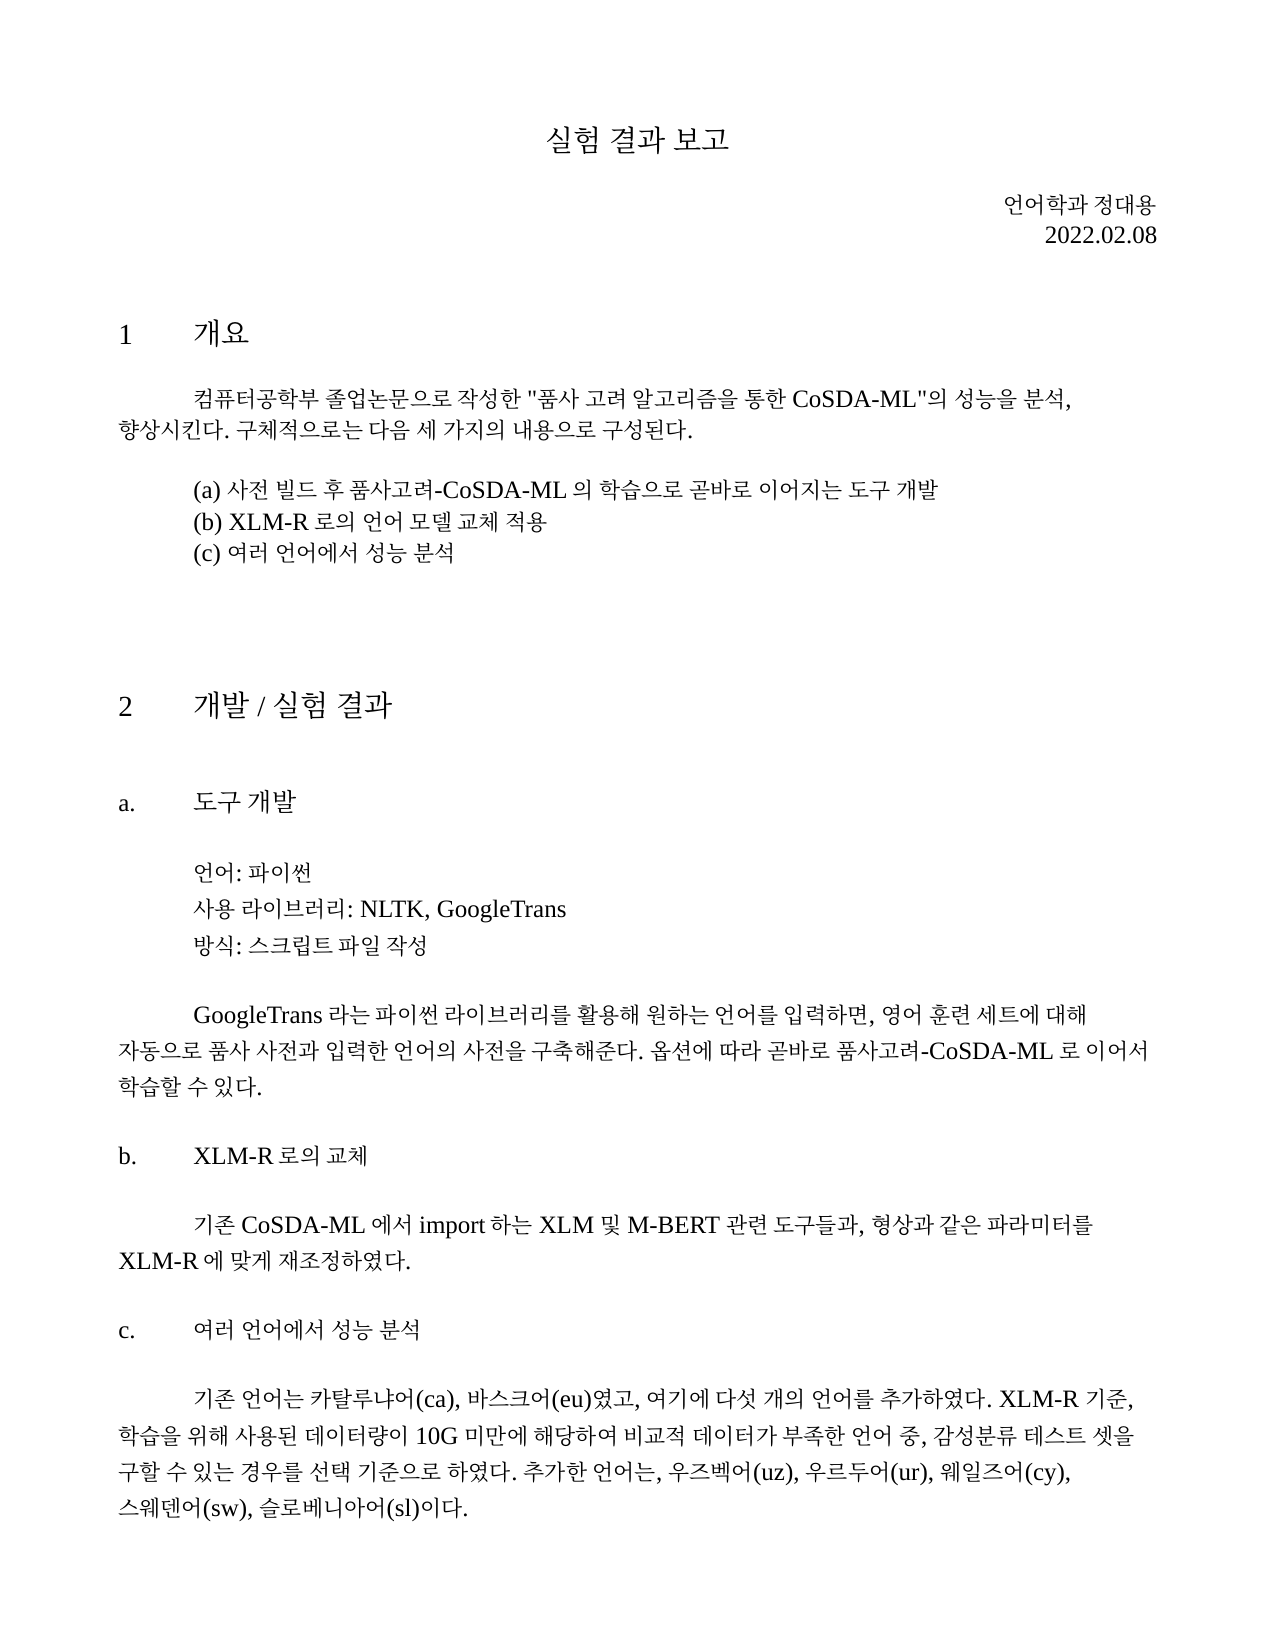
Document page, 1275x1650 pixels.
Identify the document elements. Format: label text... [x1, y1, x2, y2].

text 사용 라이브러리: NLTK, GoogleTrans [118, 893, 1157, 924]
text (c) 여러 언어에서 성능 분석 [118, 536, 1157, 568]
text 방식: 스크립트 파일 작성 [118, 929, 1157, 960]
text 컴퓨터공학부 졸업논문으로 작성한 "품사 고려 알고리즘을 통한 CoSDA-ML"의 성능을 분석, 향상시킨다. 구체적으로는 다음 세 가지의 내용으로 구성된다. [118, 382, 1157, 445]
text 1 개요 [118, 311, 1157, 353]
text a. 도구 개발 [118, 782, 1157, 818]
text 기존 언어는 카탈루냐어(ca), 바스크어(eu)였고, 여기에 다섯 개의 언어를 추가하였다. XLM-R 기준, 학습을 위해 사용된 데이터량이 10G 미만에 해당하여 비교적 데이터가 부족한 언어 중, 감성분류 테스트 셋을 구할 수 있는 경우를 선택 기준으로 하였다. 추가한 언어는, 우즈벡어(uz), 우르두어(ur), 웨일즈어(cy), 스웨덴어(sw), 슬로베니아어(sl)이다. [118, 1383, 1157, 1523]
text b. XLM-R로의 교체 [118, 1139, 1157, 1171]
text (b) XLM-R로의 언어 모델 교체 적용 [118, 505, 1157, 536]
text 2 개발 / 실험 결과 [118, 683, 1157, 725]
text 2022.02.08 [118, 220, 1157, 249]
text GoogleTrans라는 파이썬 라이브러리를 활용해 원하는 언어를 입력하면, 영어 훈련 세트에 대해 자동으로 품사 사전과 입력한 언어의 사전을 구축해준다. 옵션에 따라 곧바로 품사고려-CoSDA-ML로 이어서 학습할 수 있다. [118, 998, 1157, 1135]
text 언어: 파이썬 [118, 857, 1157, 888]
text c. 여러 언어에서 성능 분석 [118, 1313, 1157, 1345]
text 언어학과 정대용 [118, 189, 1157, 220]
text 기존 CoSDA-ML에서 import하는 XLM 및 M-BERT 관련 도구들과, 형상과 같은 파라미터를 XLM-R에 맞게 재조정하였다. [118, 1208, 1157, 1276]
text 실험 결과 보고 [118, 118, 1157, 160]
text (a) 사전 빌드 후 품사고려-CoSDA-ML의 학습으로 곧바로 이어지는 도구 개발 [118, 473, 1157, 505]
